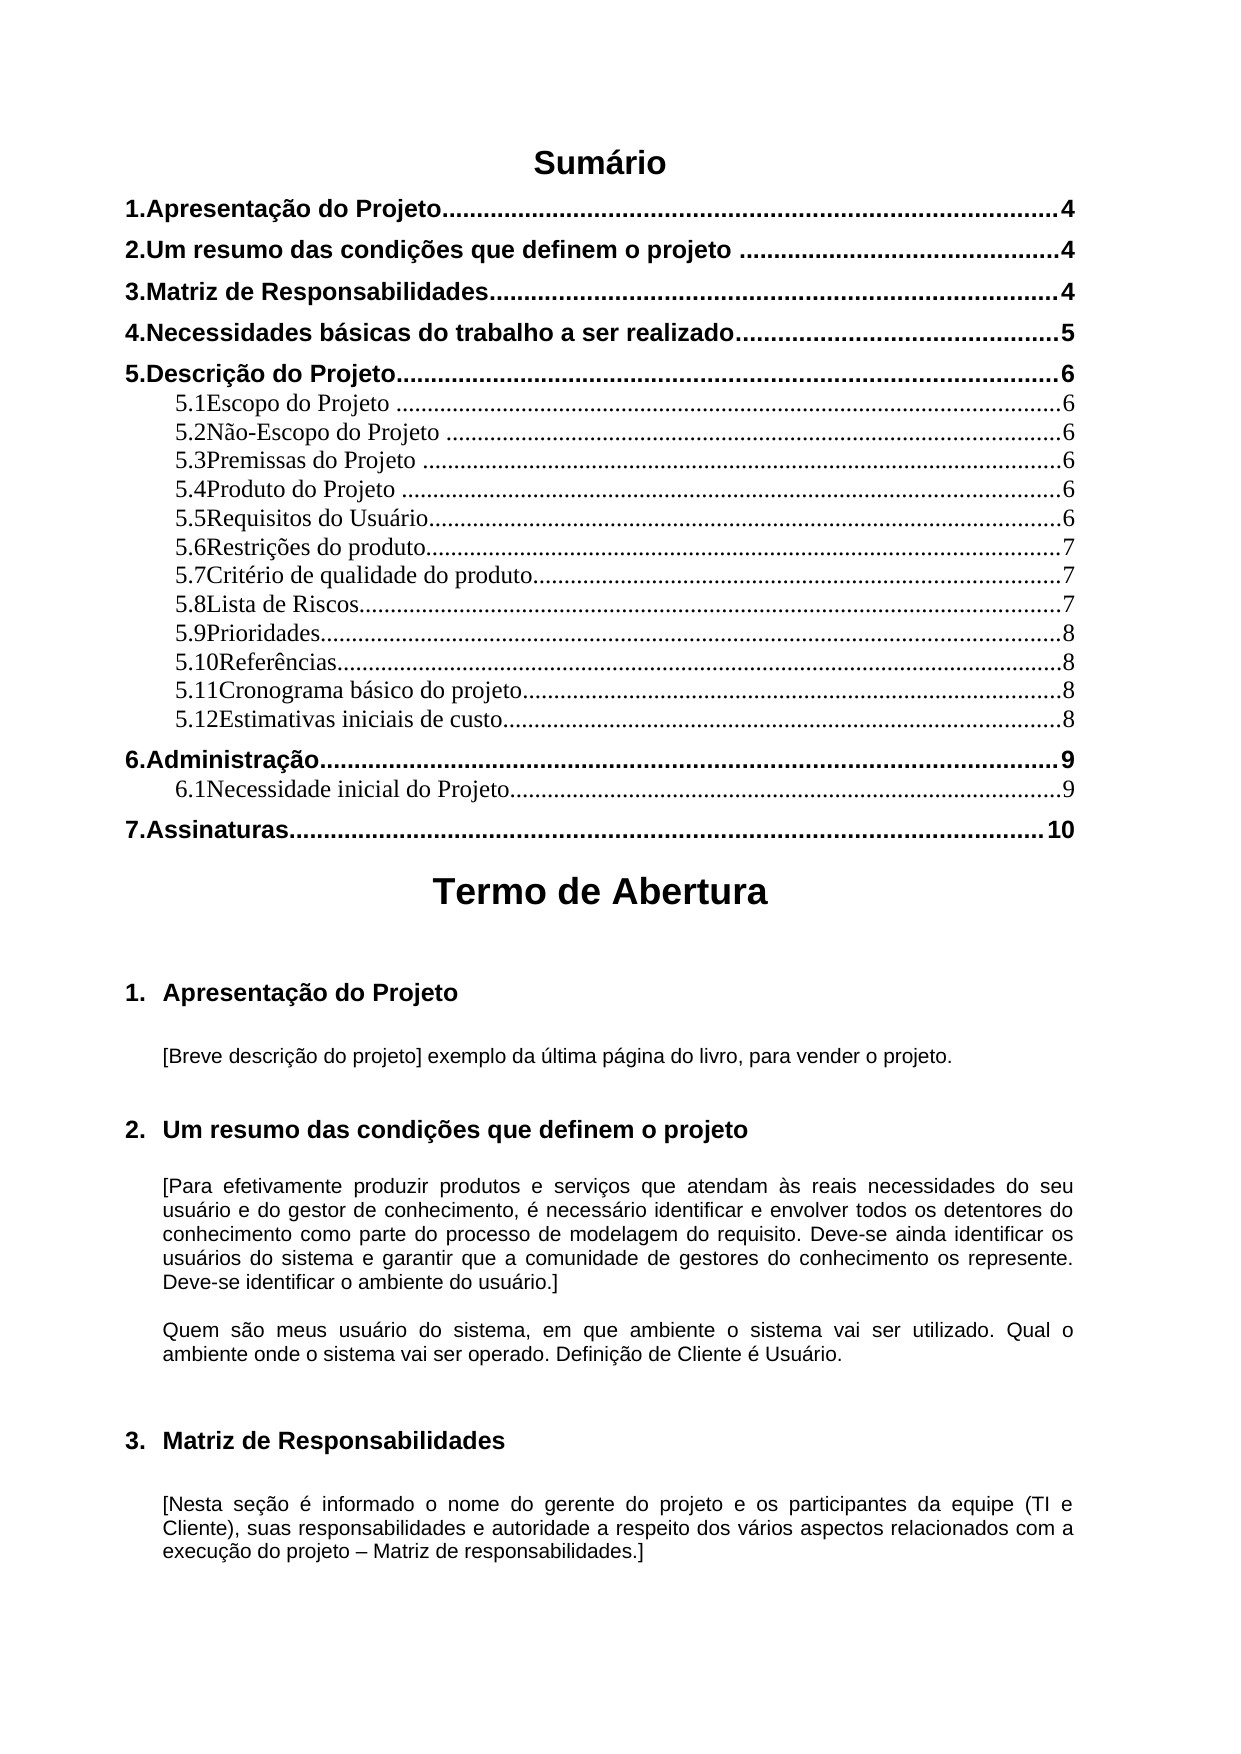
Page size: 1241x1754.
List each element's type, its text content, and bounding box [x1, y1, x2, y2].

text 5.5Requisitos do Usuário 6 [175, 503, 1075, 532]
text 5.4Produto do Projeto 6 [175, 474, 1075, 503]
text 5.Descrição do Projeto 6 [125, 359, 1075, 388]
subtitle Sumário [125, 143, 1075, 182]
text 5.6Restrições do produto 7 [175, 532, 1075, 560]
text 2.Um resumo das condições que definem o projeto 4 [125, 235, 1075, 264]
text 5.7Critério de qualidade do produto 7 [175, 560, 1075, 589]
text 3.Matriz de Responsabilidades 4 [125, 277, 1075, 305]
text 5.11Cronograma básico do projeto 8 [175, 675, 1075, 704]
text 6.Administração 9 [125, 745, 1075, 774]
subtitle Apresentação do Projeto [125, 978, 1075, 1007]
subtitle Um resumo das condições que definem o projeto [125, 1115, 1075, 1144]
text [Nesta seção é informado o nome do gerente do projeto e os participantes da equipe (TI e Cliente), suas responsabilidades e autoridade a respeito dos vários aspectos relacionados com a execução do projeto – Matriz de responsabilidades.] [162, 1491, 1075, 1563]
text 6.1Necessidade inicial do Projeto 9 [175, 774, 1075, 803]
text [Breve descrição do projeto] exemplo da última página do livro, para vender o projeto. [162, 1044, 1075, 1068]
title Termo de Abertura [125, 869, 1075, 912]
text 4.Necessidades básicas do trabalho a ser realizado 5 [125, 318, 1075, 347]
text Quem são meus usuário do sistema, em que ambiente o sistema vai ser utilizado. Qual o ambiente onde o sistema vai ser operado. Definição de Cliente é Usuário. [162, 1318, 1075, 1366]
subtitle Matriz de Responsabilidades [125, 1426, 1075, 1455]
text 7.Assinaturas 10 [125, 815, 1075, 844]
text [Para efetivamente produzir produtos e serviços que atendam às reais necessidades do seu usuário e do gestor de conhecimento, é necessário identificar e envolver todos os detentores do conhecimento como parte do processo de modelagem do requisito. Deve-se ainda identificar os usuários do sistema e garantir que a comunidade de gestores do conhecimento os represente. Deve-se identificar o ambiente do usuário.] [162, 1174, 1075, 1294]
text 5.12Estimativas iniciais de custo 8 [175, 704, 1075, 733]
text 5.9Prioridades 8 [175, 618, 1075, 647]
text 1.Apresentação do Projeto 4 [125, 194, 1075, 223]
text 5.2Não-Escopo do Projeto 6 [175, 417, 1075, 445]
text 5.10Referências 8 [175, 647, 1075, 675]
text 5.1Escopo do Projeto 6 [175, 388, 1075, 417]
text 5.8Lista de Riscos 7 [175, 589, 1075, 618]
text 5.3Premissas do Projeto 6 [175, 445, 1075, 474]
